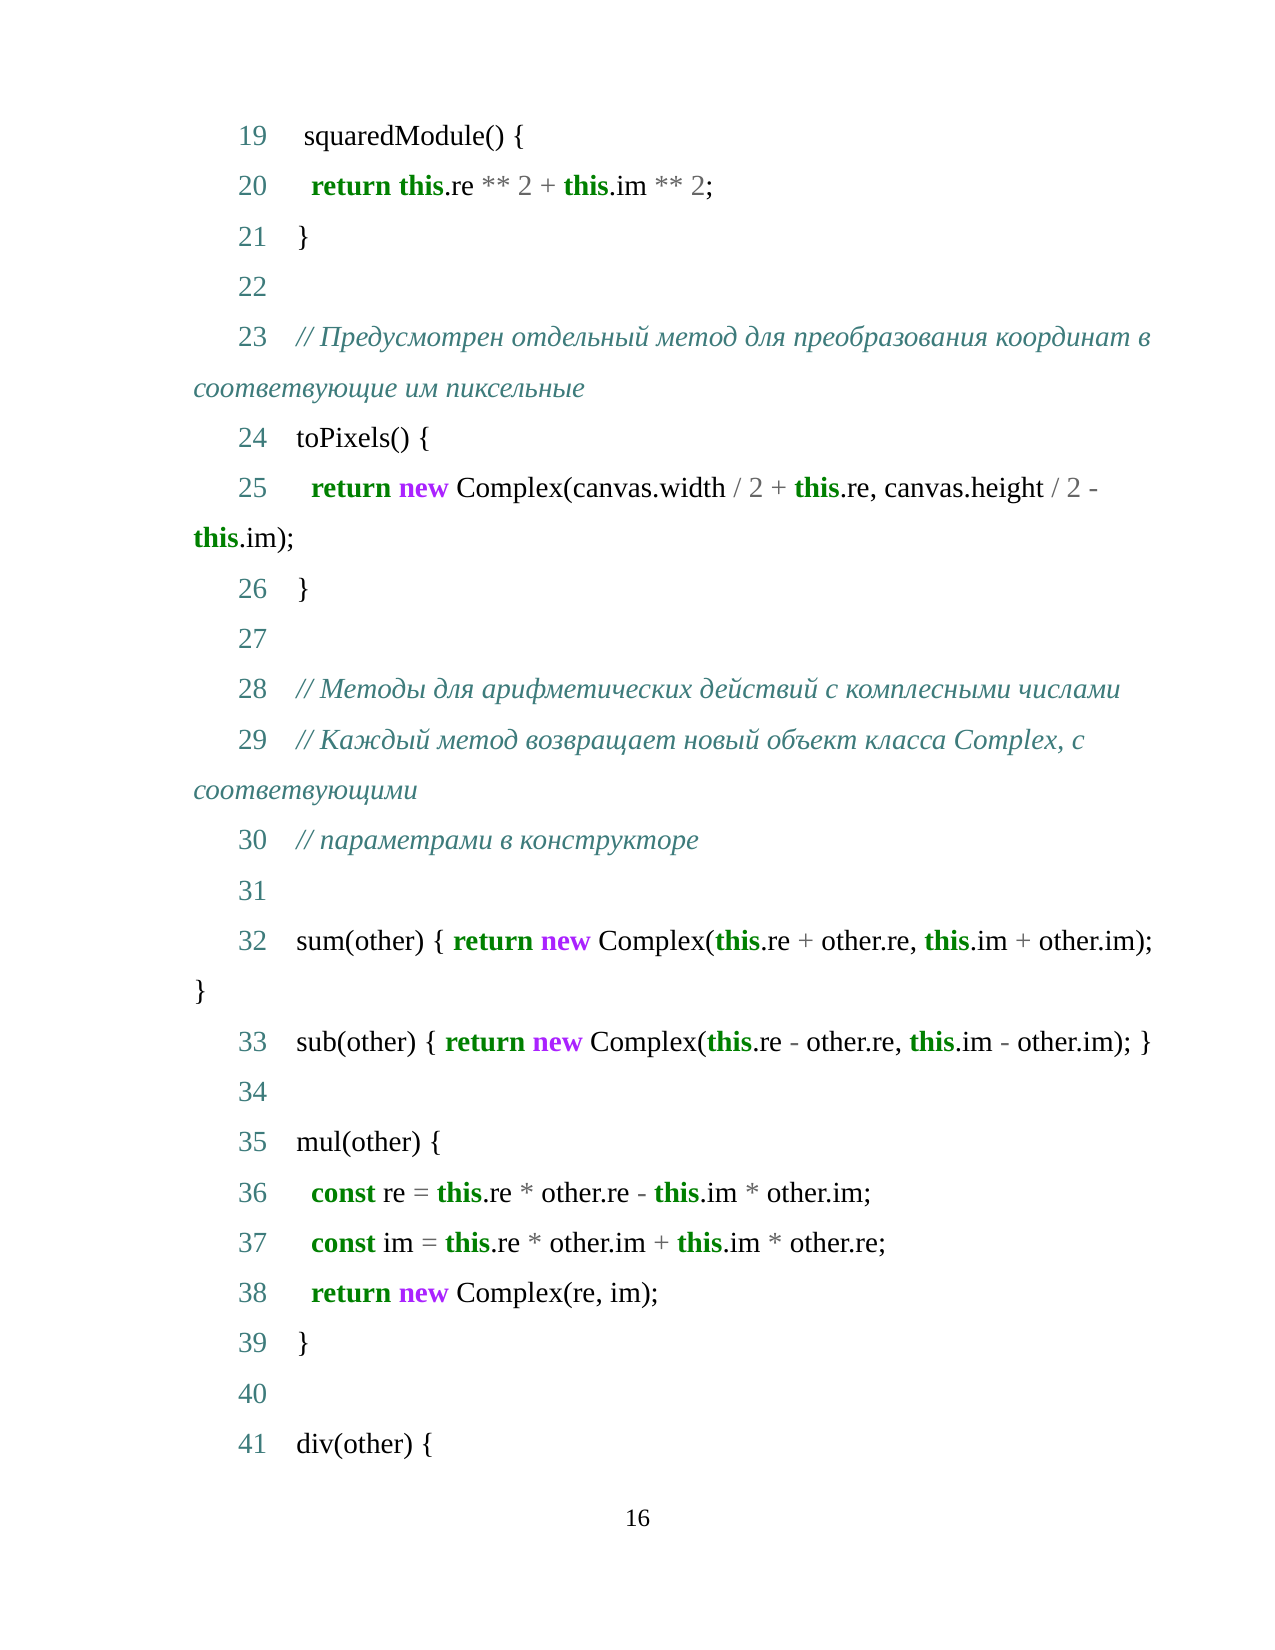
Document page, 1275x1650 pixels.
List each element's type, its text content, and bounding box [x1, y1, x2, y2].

text 19 squaredModule() { [193, 118, 1157, 152]
text 22 [193, 269, 1157, 303]
text 36 const re = this.re * other.re - this.im * other.im; [193, 1175, 1157, 1208]
text 35 mul(other) { [193, 1124, 1157, 1158]
text 30 // параметрами в конструкторе [193, 822, 1157, 856]
text 41 div(other) { [193, 1426, 1157, 1460]
text 24 toPixels() { [193, 420, 1157, 453]
text 39 } [193, 1326, 1157, 1359]
text 32 sum(other) { return new Complex(this.re + other.re, this.im + other.im); } [193, 923, 1157, 1007]
text 28 // Методы для арифметических действий с комплесными числами [193, 672, 1157, 705]
text 34 [193, 1074, 1157, 1108]
text 27 [193, 621, 1157, 655]
text 40 [193, 1376, 1157, 1409]
text 37 const im = this.re * other.im + this.im * other.re; [193, 1225, 1157, 1258]
text 23 // Предусмотрен отдельный метод для преобразования координат в соответвующие им пиксельные [193, 319, 1157, 403]
text 21 } [193, 219, 1157, 252]
text 25 return new Complex(canvas.width / 2 + this.re, canvas.height / 2 - this.im); [193, 470, 1157, 554]
text 20 return this.re ** 2 + this.im ** 2; [193, 168, 1157, 202]
text 38 return new Complex(re, im); [193, 1275, 1157, 1309]
text 31 [193, 873, 1157, 906]
text 29 // Каждый метод возвращает новый объект класса Complex, с соответвующими [193, 722, 1157, 806]
text 33 sub(other) { return new Complex(this.re - other.re, this.im - other.im); } [193, 1024, 1157, 1057]
text 26 } [193, 571, 1157, 604]
